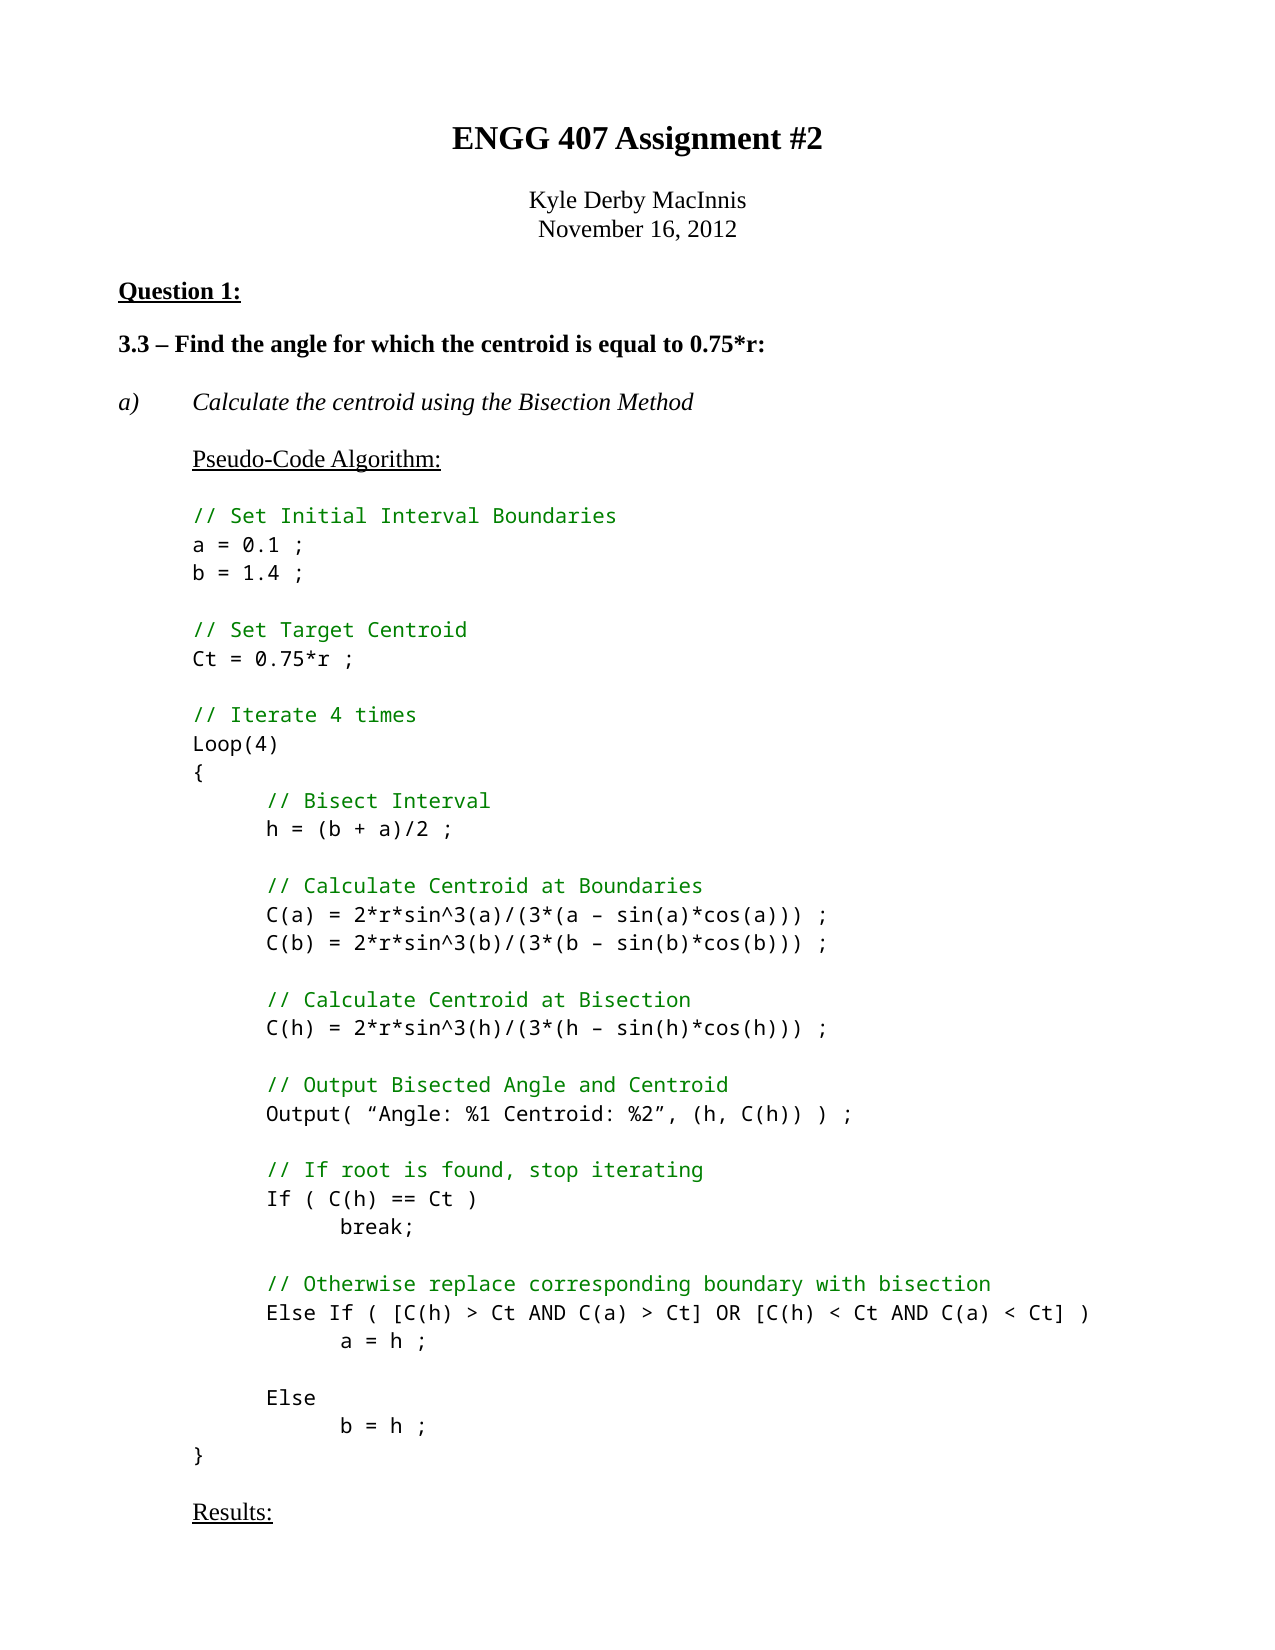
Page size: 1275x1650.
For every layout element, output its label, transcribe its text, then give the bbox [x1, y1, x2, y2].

text // Output Bisected Angle and Centroid [44, 1070, 1157, 1099]
text Output( “Angle: %1 Centroid: %2”, (h, C(h)) ) ; [44, 1099, 1157, 1127]
text ENGG 407 Assignment #2 [118, 118, 1157, 156]
text // Set Target Centroid [44, 615, 1157, 644]
text // Otherwise replace corresponding boundary with bisection [44, 1269, 1157, 1298]
text C(a) = 2*r*sin^3(a)/(3*(a – sin(a)*cos(a))) ; [44, 900, 1157, 928]
text Loop(4) { [44, 729, 1157, 786]
text Pseudo-Code Algorithm: [44, 444, 1157, 473]
text a = h ; [44, 1326, 1157, 1355]
text // If root is found, stop iterating [44, 1156, 1157, 1184]
text a) Calculate the centroid using the Bisection Method [118, 387, 1157, 415]
text b = h ; [44, 1412, 1157, 1440]
text // Set Initial Interval Boundaries [44, 502, 1157, 530]
text h = (b + a)/2 ; [44, 814, 1157, 843]
text Question 1: [118, 276, 1157, 305]
text // Bisect Interval [44, 786, 1157, 814]
text Else [44, 1383, 1157, 1412]
text C(b) = 2*r*sin^3(b)/(3*(b – sin(b)*cos(b))) ; [44, 928, 1157, 957]
text November 16, 2012 [118, 214, 1157, 243]
text // Iterate 4 times [44, 701, 1157, 729]
list 3.3 – Find the angle for which the centroid is equal to 0.75*r: [118, 329, 1157, 358]
text // Calculate Centroid at Boundaries [44, 871, 1157, 900]
text Ct = 0.75*r ; [44, 644, 1157, 672]
text } [44, 1440, 1157, 1468]
text Else If ( [C(h) > Ct AND C(a) > Ct] OR [C(h) < Ct AND C(a) < Ct] ) [44, 1298, 1157, 1326]
text Kyle Derby MacInnis [118, 185, 1157, 214]
text If ( C(h) == Ct ) [44, 1184, 1157, 1212]
text a = 0.1 ; [44, 530, 1157, 558]
text C(h) = 2*r*sin^3(h)/(3*(h – sin(h)*cos(h))) ; [44, 1013, 1157, 1042]
text break; [44, 1212, 1157, 1241]
text // Calculate Centroid at Bisection [44, 985, 1157, 1013]
text Results: [118, 1497, 1157, 1526]
text b = 1.4 ; [44, 558, 1157, 587]
